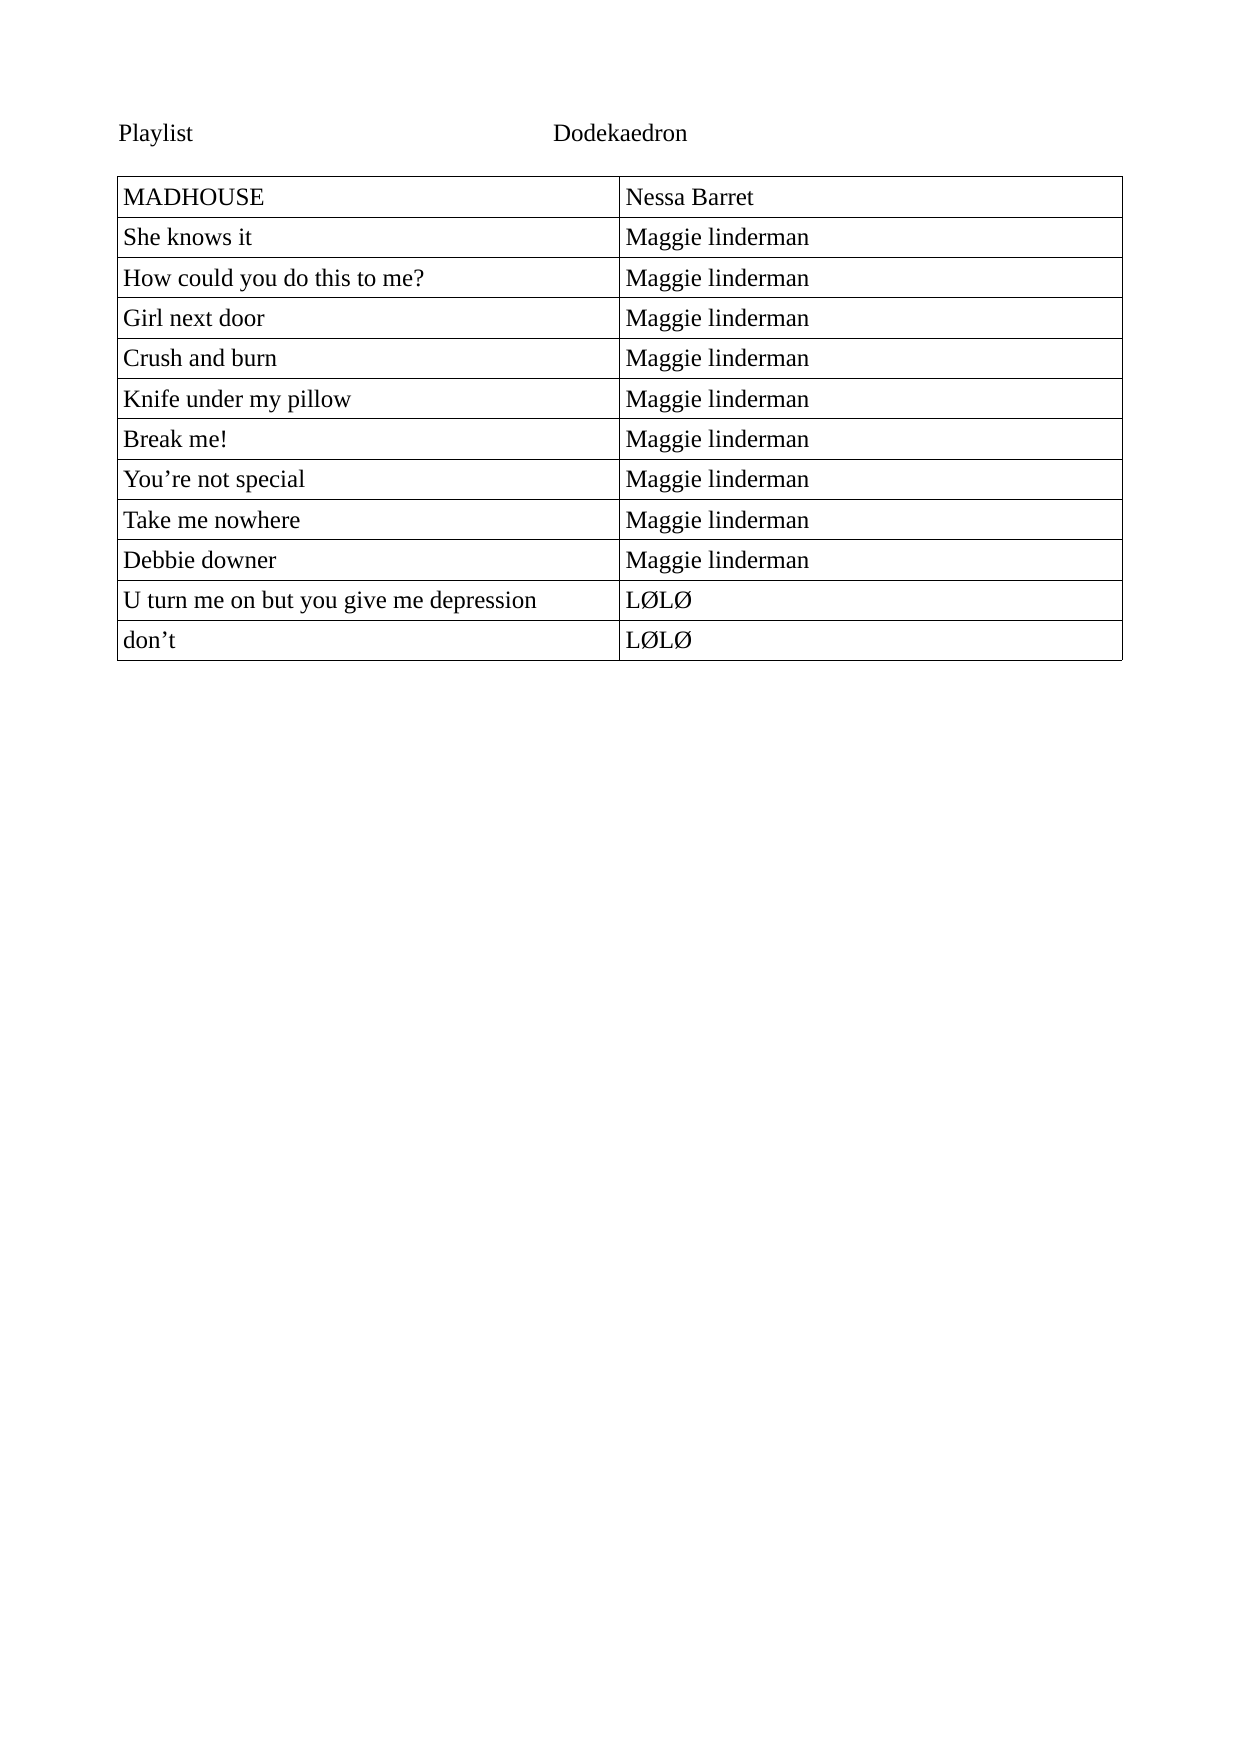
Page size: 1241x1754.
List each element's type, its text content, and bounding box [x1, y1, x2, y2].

table_cell Break me! [118, 419, 619, 458]
table_cell Crush and burn [118, 339, 619, 378]
table_cell LØLØ [620, 581, 1122, 620]
table_cell Girl next door [118, 298, 619, 338]
table_cell LØLØ [620, 621, 1122, 660]
table_cell Maggie linderman [620, 460, 1122, 499]
table_cell She knows it [118, 218, 619, 257]
table_cell How could you do this to me? [118, 258, 619, 297]
table_cell Maggie linderman [620, 218, 1122, 257]
table_cell Nessa Barret [620, 177, 1122, 217]
table_cell Maggie linderman [620, 419, 1122, 458]
table_cell Debbie downer [118, 540, 619, 579]
table_cell You’re not special [118, 460, 619, 499]
table_cell Maggie linderman [620, 379, 1122, 418]
table_cell Take me nowhere [118, 500, 619, 539]
table_cell Maggie linderman [620, 540, 1122, 579]
table_cell don’t [118, 621, 619, 660]
table_cell Maggie linderman [620, 500, 1122, 539]
table_cell Knife under my pillow [118, 379, 619, 418]
table_cell Maggie linderman [620, 339, 1122, 378]
table_cell MADHOUSE [118, 177, 619, 217]
table_cell U turn me on but you give me depression [118, 581, 619, 620]
table_cell Maggie linderman [620, 298, 1122, 338]
table_cell Maggie linderman [620, 258, 1122, 297]
